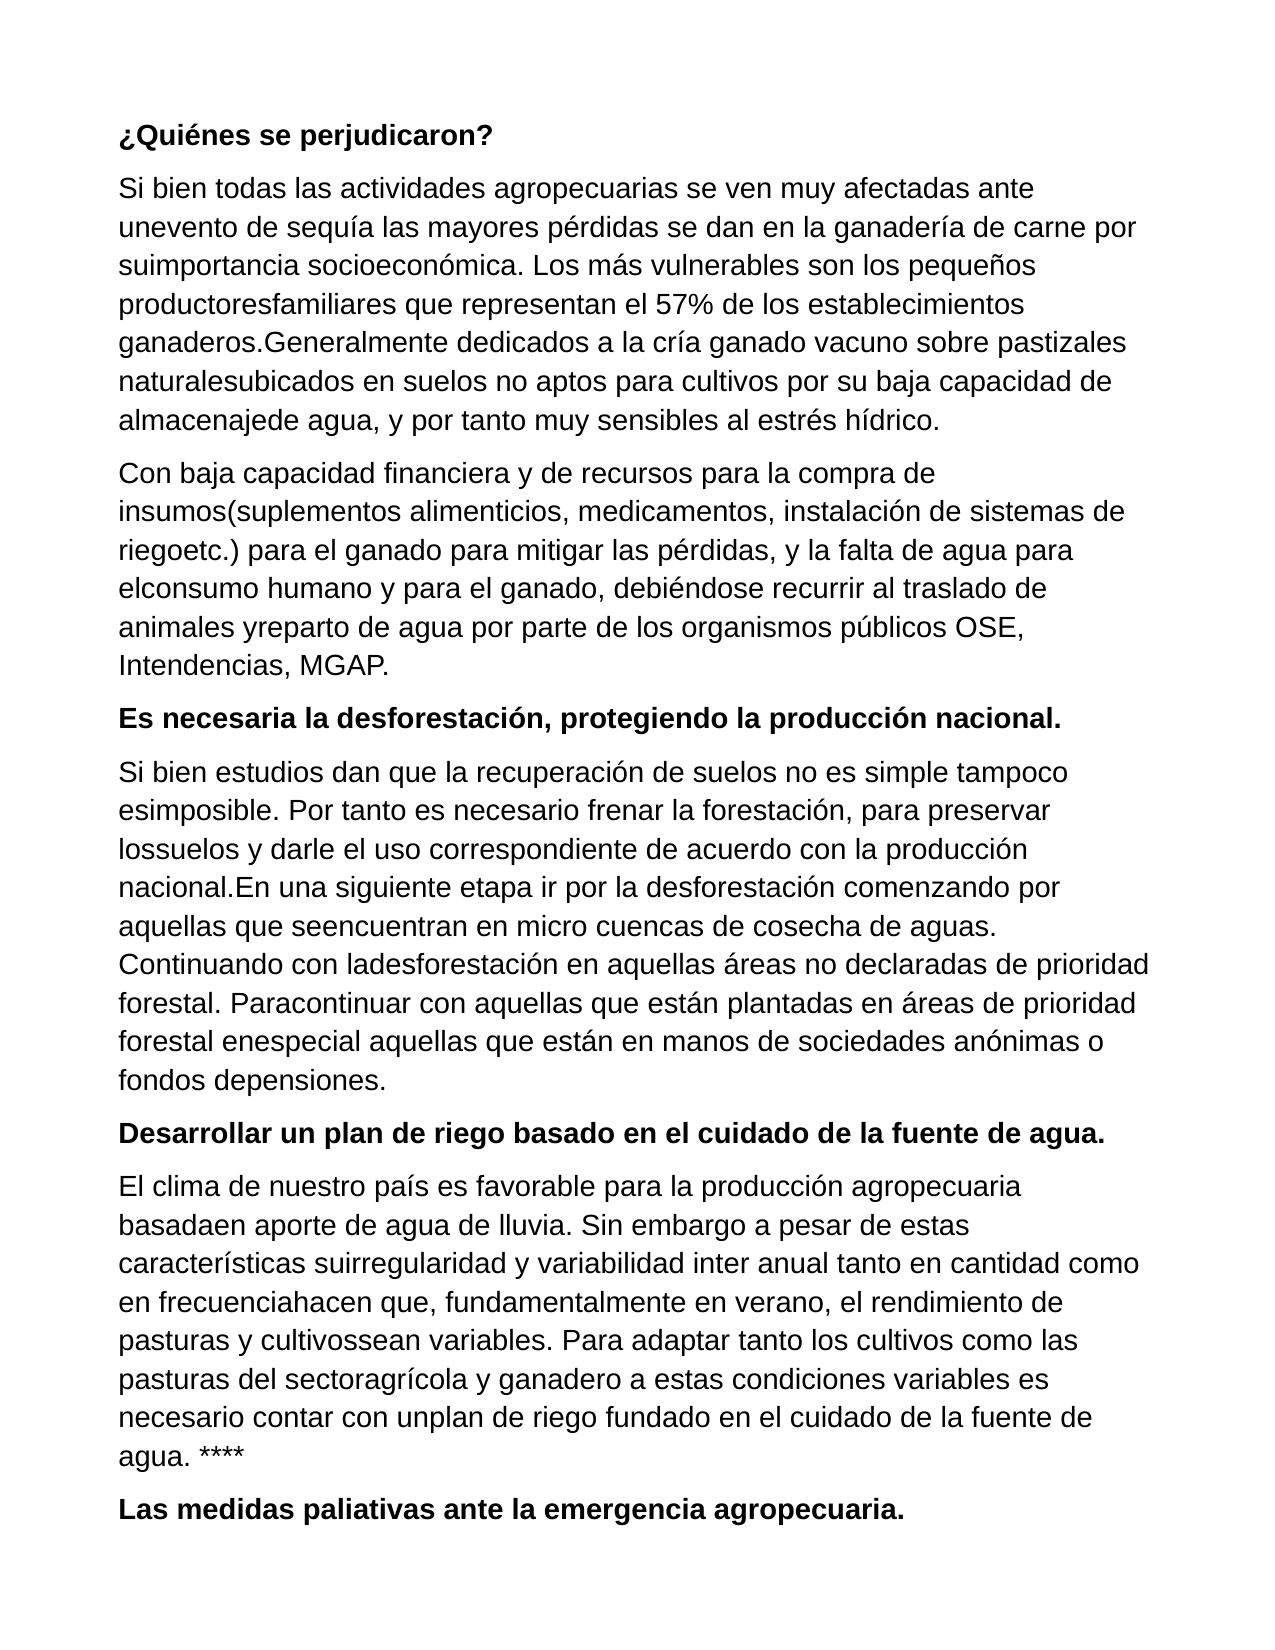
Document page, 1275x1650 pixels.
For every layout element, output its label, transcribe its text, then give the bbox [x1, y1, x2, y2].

text Si bien todas las actividades agropecuarias se ven muy afectadas ante unevento de sequía las mayores pérdidas se dan en la ganadería de carne por suimportancia socioeconómica. Los más vulnerables son los pequeños productoresfamiliares que representan el 57% de los establecimientos ganaderos.Generalmente dedicados a la cría ganado vacuno sobre pastizales naturalesubicados en suelos no aptos para cultivos por su baja capacidad de almacenajede agua, y por tanto muy sensibles al estrés hídrico. [118, 171, 1157, 436]
text ¿Quiénes se perjudicaron? [118, 118, 1157, 152]
text Las medidas paliativas ante la emergencia agropecuaria. [118, 1492, 1157, 1526]
text Si bien estudios dan que la recuperación de suelos no es simple tampoco esimposible. Por tanto es necesario frenar la forestación, para preservar lossuelos y darle el uso correspondiente de acuerdo con la producción nacional.En una siguiente etapa ir por la desforestación comenzando por aquellas que seencuentran en micro cuencas de cosecha de aguas. Continuando con ladesforestación en aquellas áreas no declaradas de prioridad forestal. Paracontinuar con aquellas que están plantadas en áreas de prioridad forestal enespecial aquellas que están en manos de sociedades anónimas o fondos depensiones. [118, 754, 1157, 1096]
text El clima de nuestro país es favorable para la producción agropecuaria basadaen aporte de agua de lluvia. Sin embargo a pesar de estas características suirregularidad y variabilidad inter anual tanto en cantidad como en frecuenciahacen que, fundamentalmente en verano, el rendimiento de pasturas y cultivossean variables. Para adaptar tanto los cultivos como las pasturas del sectoragrícola y ganadero a estas condiciones variables es necesario contar con unplan de riego fundado en el cuidado de la fuente de agua. **** [118, 1169, 1157, 1472]
text Desarrollar un plan de riego basado en el cuidado de la fuente de agua. [118, 1116, 1157, 1149]
text Con baja capacidad financiera y de recursos para la compra de insumos(suplementos alimenticios, medicamentos, instalación de sistemas de riegoetc.) para el ganado para mitigar las pérdidas, y la falta de agua para elconsumo humano y para el ganado, debiéndose recurrir al traslado de animales yreparto de agua por parte de los organismos públicos OSE, Intendencias, MGAP. [118, 456, 1157, 682]
text Es necesaria la desforestación, protegiendo la producción nacional. [118, 701, 1157, 735]
